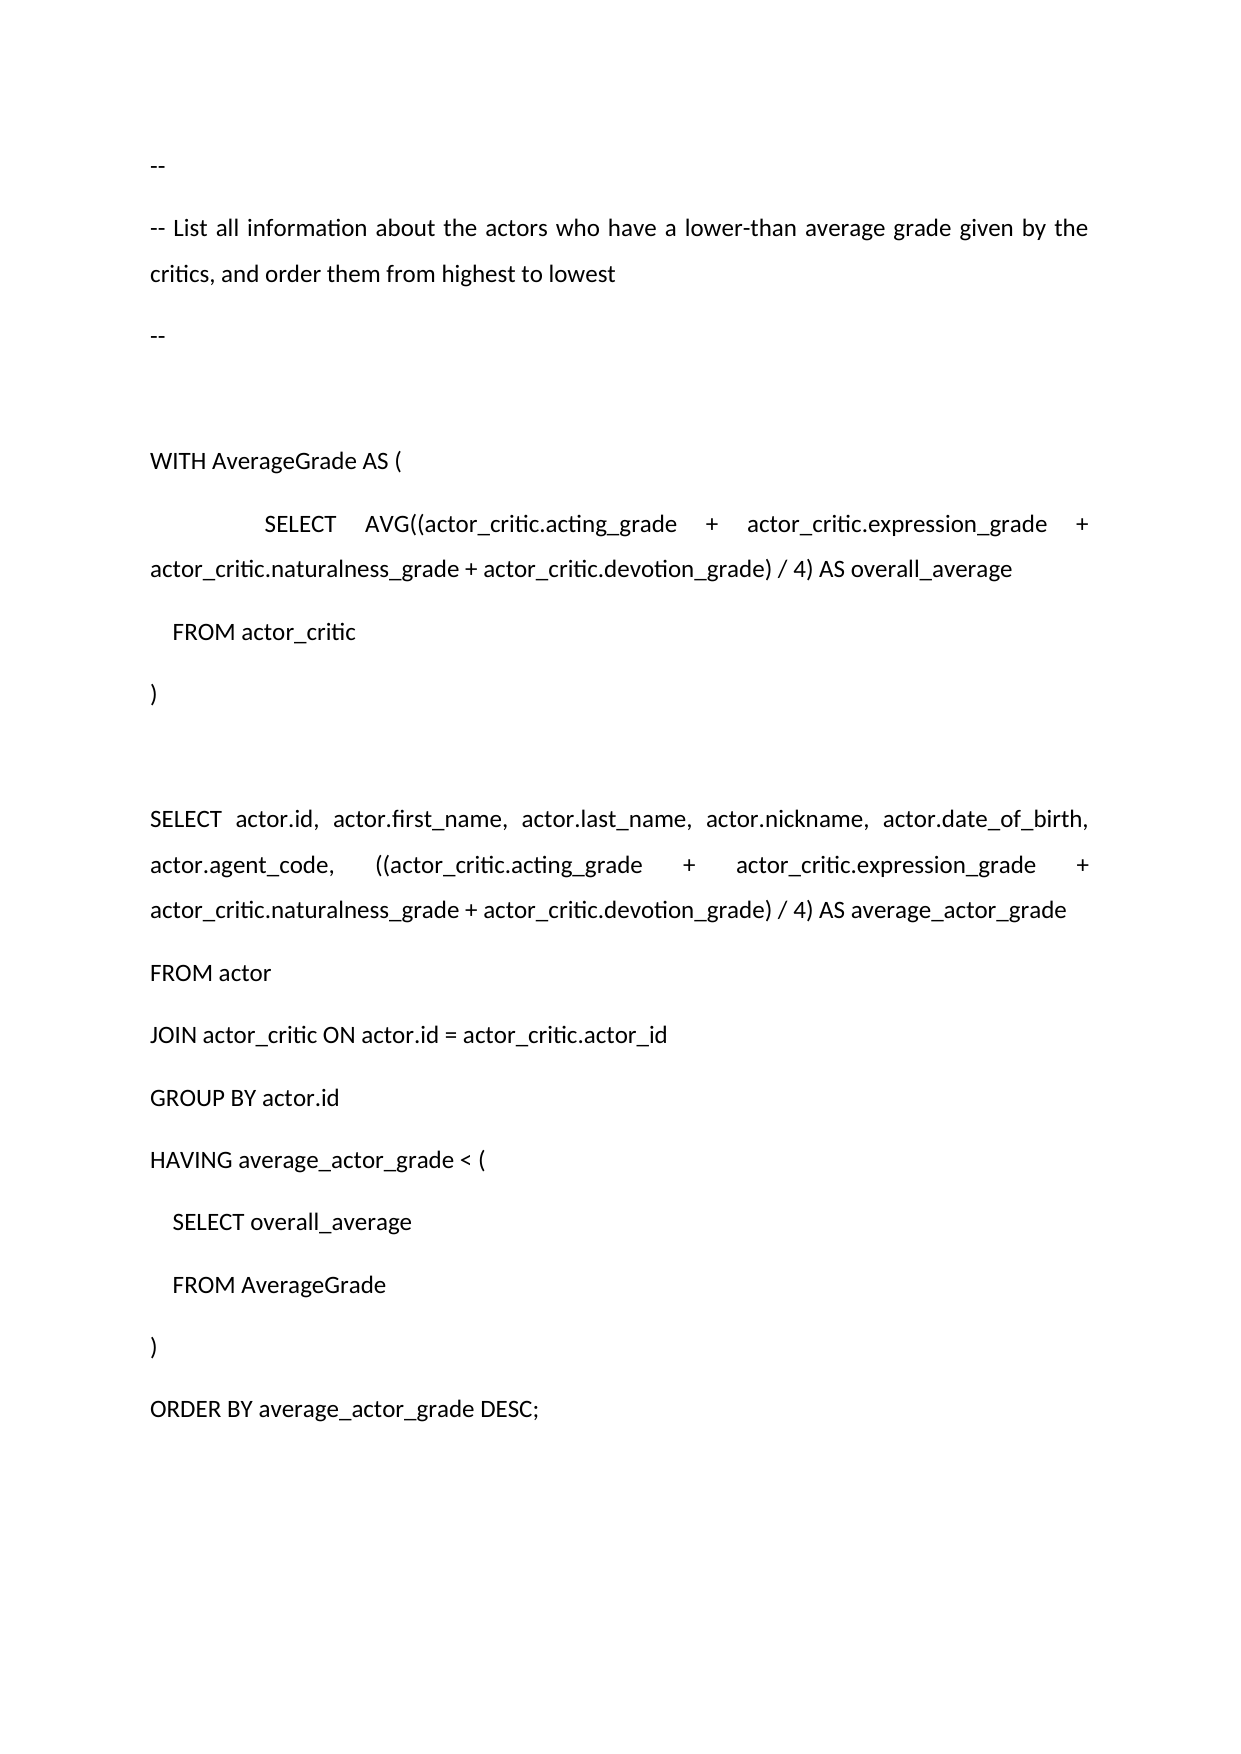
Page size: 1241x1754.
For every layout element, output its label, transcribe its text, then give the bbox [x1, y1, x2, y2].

text ) [150, 678, 1090, 709]
text -- [150, 321, 1090, 351]
text FROM actor_critic [150, 616, 1090, 646]
text WITH AverageGrade AS ( [150, 445, 1090, 476]
text SELECT actor.id, actor.first_name, actor.last_name, actor.nickname, actor.date_of_birth, actor.agent_code, ((actor_critic.acting_grade + actor_critic.expression_grade + actor_critic.naturalness_grade + actor_critic.devotion_grade) / 4) AS average_actor_grade [150, 803, 1090, 925]
text FROM actor [150, 957, 1090, 987]
text SELECT AVG((actor_critic.acting_grade + actor_critic.expression_grade + actor_critic.naturalness_grade + actor_critic.devotion_grade) / 4) AS overall_average [150, 508, 1090, 584]
text -- [150, 150, 1090, 181]
text FROM AverageGrade [150, 1269, 1090, 1299]
text HAVING average_actor_grade < ( [150, 1144, 1090, 1174]
text ) [150, 1331, 1090, 1362]
text SELECT overall_average [150, 1206, 1090, 1237]
text -- List all information about the actors who have a lower-than average grade given by the critics, and order them from highest to lowest [150, 212, 1090, 289]
text GROUP BY actor.id [150, 1082, 1090, 1112]
text ORDER BY average_actor_grade DESC; [150, 1394, 1090, 1424]
text JOIN actor_critic ON actor.id = actor_critic.actor_id [150, 1019, 1090, 1050]
